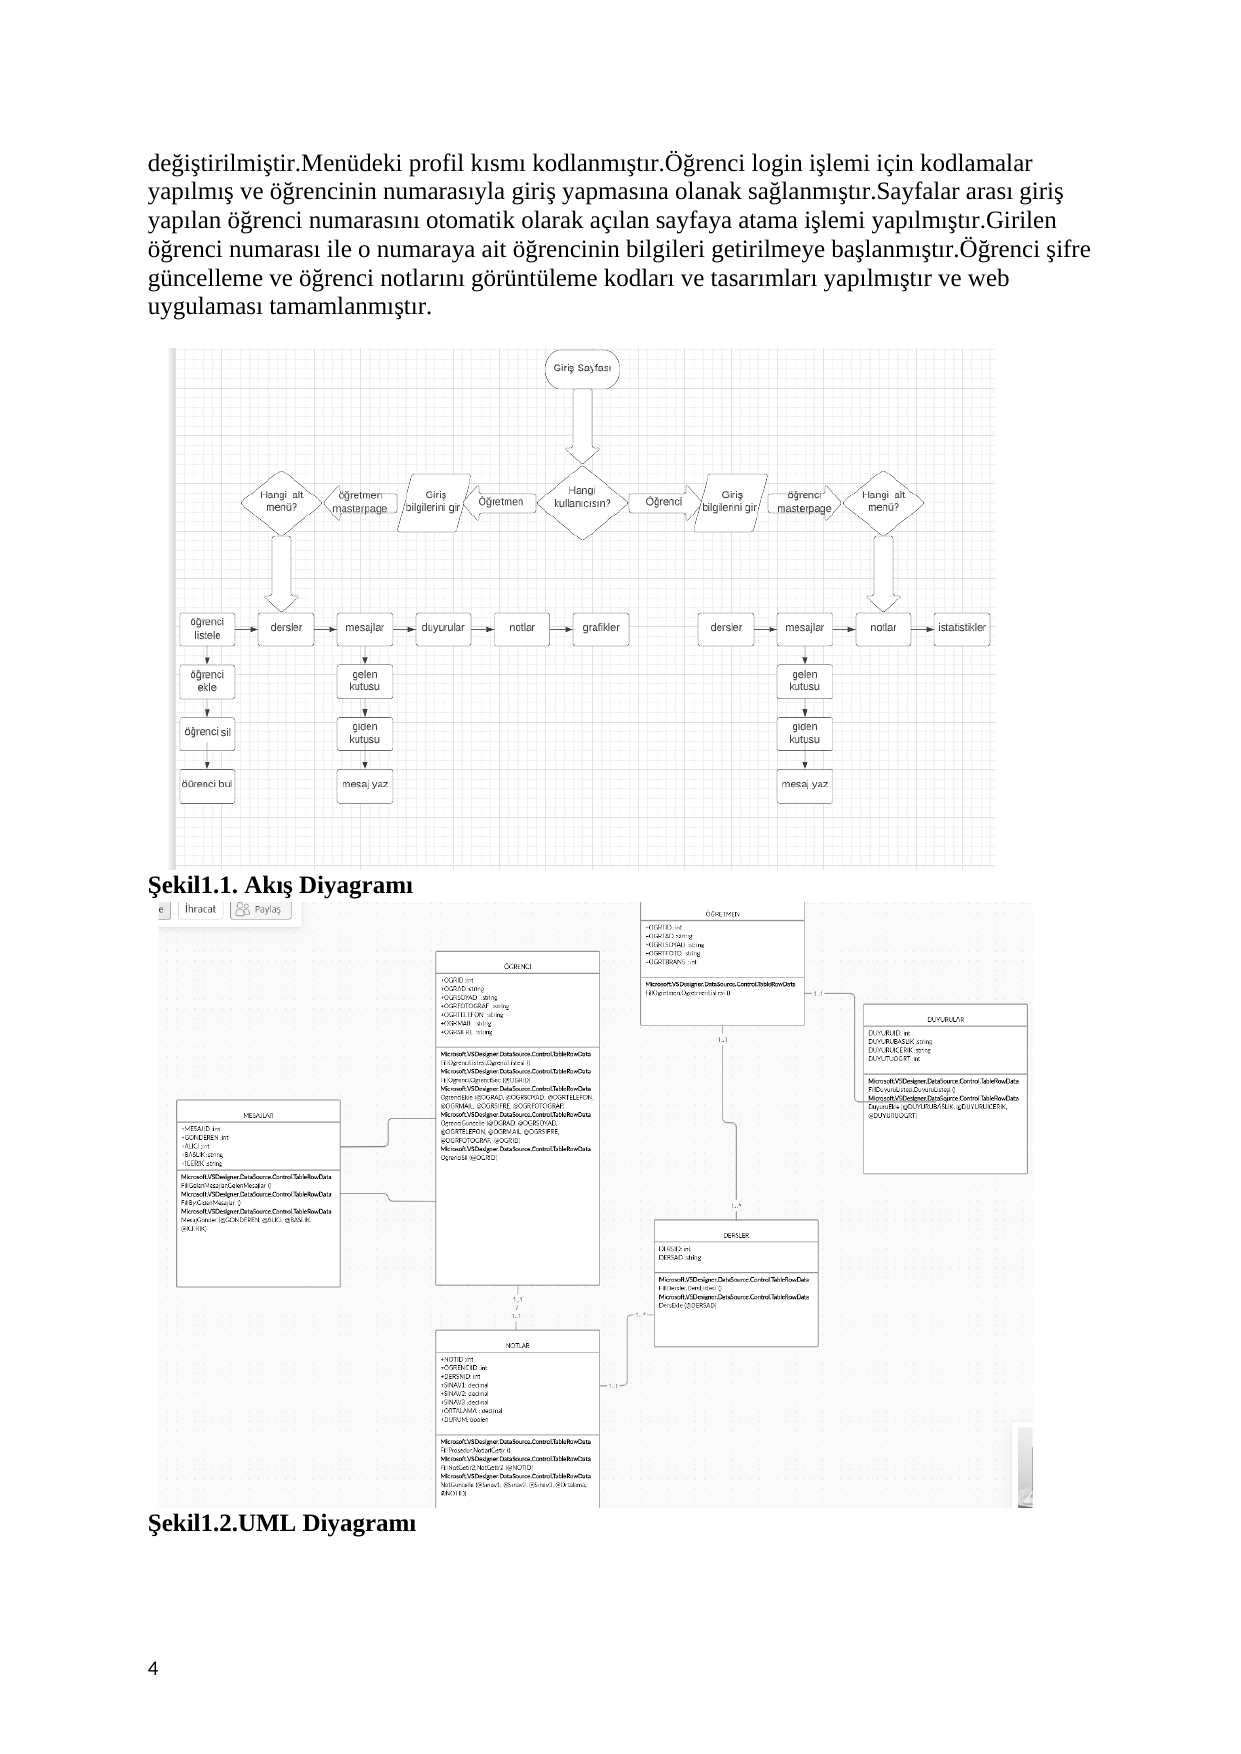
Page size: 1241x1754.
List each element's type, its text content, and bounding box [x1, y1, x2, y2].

text Şekil1.2.UML Diyagramı [148, 899, 1093, 1537]
text değiştirilmiştir.Menüdeki profil kısmı kodlanmıştır.Öğrenci login işlemi için kodlamalar yapılmış ve öğrencinin numarasıyla giriş yapmasına olanak sağlanmıştır.Sayfalar arası giriş yapılan öğrenci numarasını otomatik olarak açılan sayfaya atama işlemi yapılmıştır.Girilen öğrenci numarası ile o numaraya ait öğrencinin bilgileri getirilmeye başlanmıştır.Öğrenci şifre güncelleme ve öğrenci notlarını görüntüleme kodları ve tasarımları yapılmıştır ve web uygulaması tamamlanmıştır. [148, 148, 1093, 320]
text Şekil1.1. Akış Diyagramı [148, 349, 1093, 899]
